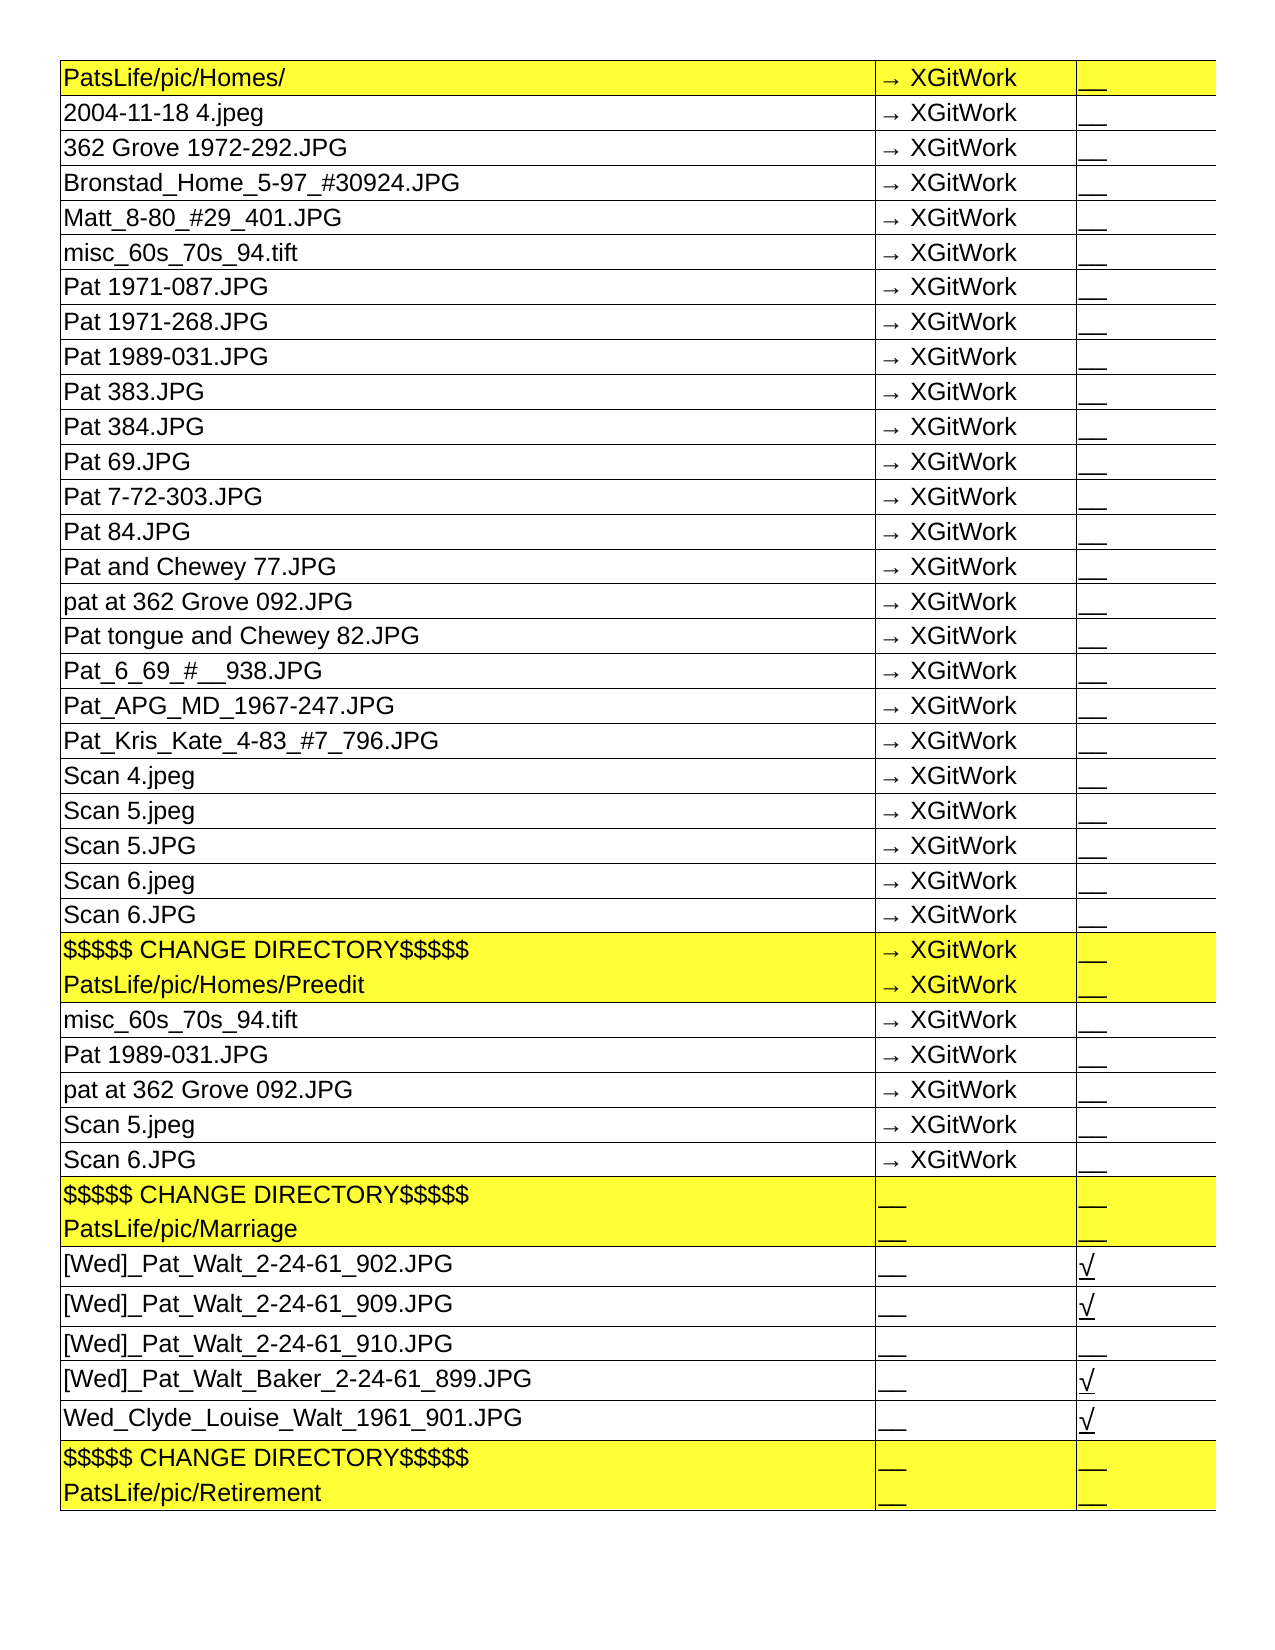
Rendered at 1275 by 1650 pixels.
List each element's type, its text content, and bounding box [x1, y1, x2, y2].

table_cell Scan 5.jpeg [61, 794, 875, 828]
table_cell __ [876, 1401, 1076, 1440]
table_cell __ [1077, 1475, 1216, 1509]
table_cell PatsLife/pic/Homes/Preedit [61, 967, 875, 1002]
table_cell → XGitWork [876, 933, 1076, 967]
table_cell → XGitWork [876, 864, 1076, 897]
table_cell __ [1077, 724, 1216, 758]
table_cell → XGitWork [876, 61, 1076, 95]
table_cell → XGitWork [876, 96, 1076, 130]
table_cell Pat 1971-268.JPG [61, 305, 875, 339]
table_cell __ [1077, 1211, 1216, 1246]
table_cell __ [1077, 864, 1216, 897]
table_cell → XGitWork [876, 550, 1076, 583]
table_cell → XGitWork [876, 235, 1076, 269]
table_cell PatsLife/pic/Marriage [61, 1211, 875, 1246]
table_cell [Wed]_Pat_Walt_2-24-61_902.JPG [61, 1247, 875, 1286]
table_cell Pat_APG_MD_1967-247.JPG [61, 689, 875, 723]
table_cell → XGitWork [876, 794, 1076, 828]
table_cell → XGitWork [876, 1143, 1076, 1176]
table_cell → XGitWork [876, 899, 1076, 932]
table_cell __ [1077, 689, 1216, 723]
table_cell Pat 1971-087.JPG [61, 270, 875, 304]
table_cell → XGitWork [876, 1073, 1076, 1107]
table_cell __ [1077, 967, 1216, 1002]
table_cell [Wed]_Pat_Walt_Baker_2-24-61_899.JPG [61, 1361, 875, 1400]
table_cell Pat and Chewey 77.JPG [61, 550, 875, 583]
table_cell Pat_6_69_#__938.JPG [61, 654, 875, 688]
table_cell __ [1077, 933, 1216, 967]
table_cell Pat 384.JPG [61, 410, 875, 444]
table_cell __ [876, 1327, 1076, 1360]
table_cell __ [1077, 480, 1216, 513]
table_cell → XGitWork [876, 1108, 1076, 1142]
table_cell __ [1077, 270, 1216, 304]
table_cell → XGitWork [876, 1003, 1076, 1037]
table_cell → XGitWork [876, 201, 1076, 234]
table_cell __ [1077, 619, 1216, 653]
table_cell [Wed]_Pat_Walt_2-24-61_910.JPG [61, 1327, 875, 1360]
table_cell __ [1077, 1073, 1216, 1107]
table_cell → XGitWork [876, 967, 1076, 1002]
table_cell 2004-11-18 4.jpeg [61, 96, 875, 130]
table_cell → XGitWork [876, 724, 1076, 758]
table_cell pat at 362 Grove 092.JPG [61, 584, 875, 618]
table_cell → XGitWork [876, 515, 1076, 548]
table_cell → XGitWork [876, 689, 1076, 723]
table_cell __ [876, 1177, 1076, 1211]
table_cell [Wed]_Pat_Walt_2-24-61_909.JPG [61, 1287, 875, 1326]
table_cell → XGitWork [876, 584, 1076, 618]
table_cell Scan 6.jpeg [61, 864, 875, 897]
table_cell __ [1077, 410, 1216, 444]
table_cell → XGitWork [876, 340, 1076, 374]
table_cell Scan 4.jpeg [61, 759, 875, 793]
table_cell __ [876, 1441, 1076, 1475]
table_cell → XGitWork [876, 305, 1076, 339]
table_cell __ [1077, 1143, 1216, 1176]
table_cell __ [1077, 375, 1216, 409]
table_cell __ [1077, 654, 1216, 688]
table_cell → XGitWork [876, 480, 1076, 513]
table_cell Matt_8-80_#29_401.JPG [61, 201, 875, 234]
table_cell __ [876, 1247, 1076, 1286]
table_cell Scan 5.JPG [61, 829, 875, 862]
table_cell Pat 69.JPG [61, 445, 875, 479]
table_cell Pat 7-72-303.JPG [61, 480, 875, 513]
table_cell 362 Grove 1972-292.JPG [61, 131, 875, 164]
table_cell __ [1077, 201, 1216, 234]
table_cell √ [1077, 1287, 1216, 1326]
table_cell __ [1077, 1327, 1216, 1360]
table_cell __ [1077, 515, 1216, 548]
table_cell → XGitWork [876, 445, 1076, 479]
table_cell Scan 5.jpeg [61, 1108, 875, 1142]
table_cell misc_60s_70s_94.tift [61, 235, 875, 269]
table_cell __ [1077, 305, 1216, 339]
table_cell → XGitWork [876, 131, 1076, 164]
table_cell Bronstad_Home_5-97_#30924.JPG [61, 166, 875, 199]
table_cell PatsLife/pic/Homes/ [61, 61, 875, 95]
table_cell __ [1077, 235, 1216, 269]
table_cell Pat 84.JPG [61, 515, 875, 548]
table_cell → XGitWork [876, 1038, 1076, 1072]
table_cell Pat 1989-031.JPG [61, 1038, 875, 1072]
table_cell Pat tongue and Chewey 82.JPG [61, 619, 875, 653]
table_cell __ [876, 1475, 1076, 1509]
table_cell Pat_Kris_Kate_4-83_#7_796.JPG [61, 724, 875, 758]
table_cell √ [1077, 1361, 1216, 1400]
table_cell __ [1077, 899, 1216, 932]
table_cell Wed_Clyde_Louise_Walt_1961_901.JPG [61, 1401, 875, 1440]
table_cell → XGitWork [876, 166, 1076, 199]
table_cell __ [876, 1361, 1076, 1400]
table_cell __ [1077, 794, 1216, 828]
table_cell __ [876, 1211, 1076, 1246]
table_cell __ [1077, 1177, 1216, 1211]
table_cell PatsLife/pic/Retirement [61, 1475, 875, 1509]
table_cell __ [1077, 445, 1216, 479]
table_cell __ [1077, 340, 1216, 374]
table_cell Scan 6.JPG [61, 1143, 875, 1176]
table_cell __ [1077, 131, 1216, 164]
table_cell √ [1077, 1247, 1216, 1286]
table_cell __ [1077, 550, 1216, 583]
table_cell __ [1077, 1108, 1216, 1142]
table_cell $$$$$ CHANGE DIRECTORY$$$$$ [61, 1441, 875, 1475]
table_cell __ [1077, 1003, 1216, 1037]
table_cell __ [1077, 166, 1216, 199]
table_cell → XGitWork [876, 410, 1076, 444]
table_cell __ [1077, 829, 1216, 862]
table_cell __ [876, 1287, 1076, 1326]
table_cell __ [1077, 584, 1216, 618]
table_cell misc_60s_70s_94.tift [61, 1003, 875, 1037]
table_cell $$$$$ CHANGE DIRECTORY$$$$$ [61, 933, 875, 967]
table_cell __ [1077, 1038, 1216, 1072]
table_cell → XGitWork [876, 654, 1076, 688]
table_cell __ [1077, 1441, 1216, 1475]
table_cell √ [1077, 1401, 1216, 1440]
table_cell pat at 362 Grove 092.JPG [61, 1073, 875, 1107]
table_cell $$$$$ CHANGE DIRECTORY$$$$$ [61, 1177, 875, 1211]
table_cell Pat 1989-031.JPG [61, 340, 875, 374]
table_cell → XGitWork [876, 270, 1076, 304]
table_cell → XGitWork [876, 829, 1076, 862]
table_cell __ [1077, 96, 1216, 130]
table_cell Pat 383.JPG [61, 375, 875, 409]
table_cell __ [1077, 61, 1216, 95]
table_cell → XGitWork [876, 759, 1076, 793]
table_cell → XGitWork [876, 375, 1076, 409]
table_cell → XGitWork [876, 619, 1076, 653]
table_cell __ [1077, 759, 1216, 793]
table_cell Scan 6.JPG [61, 899, 875, 932]
